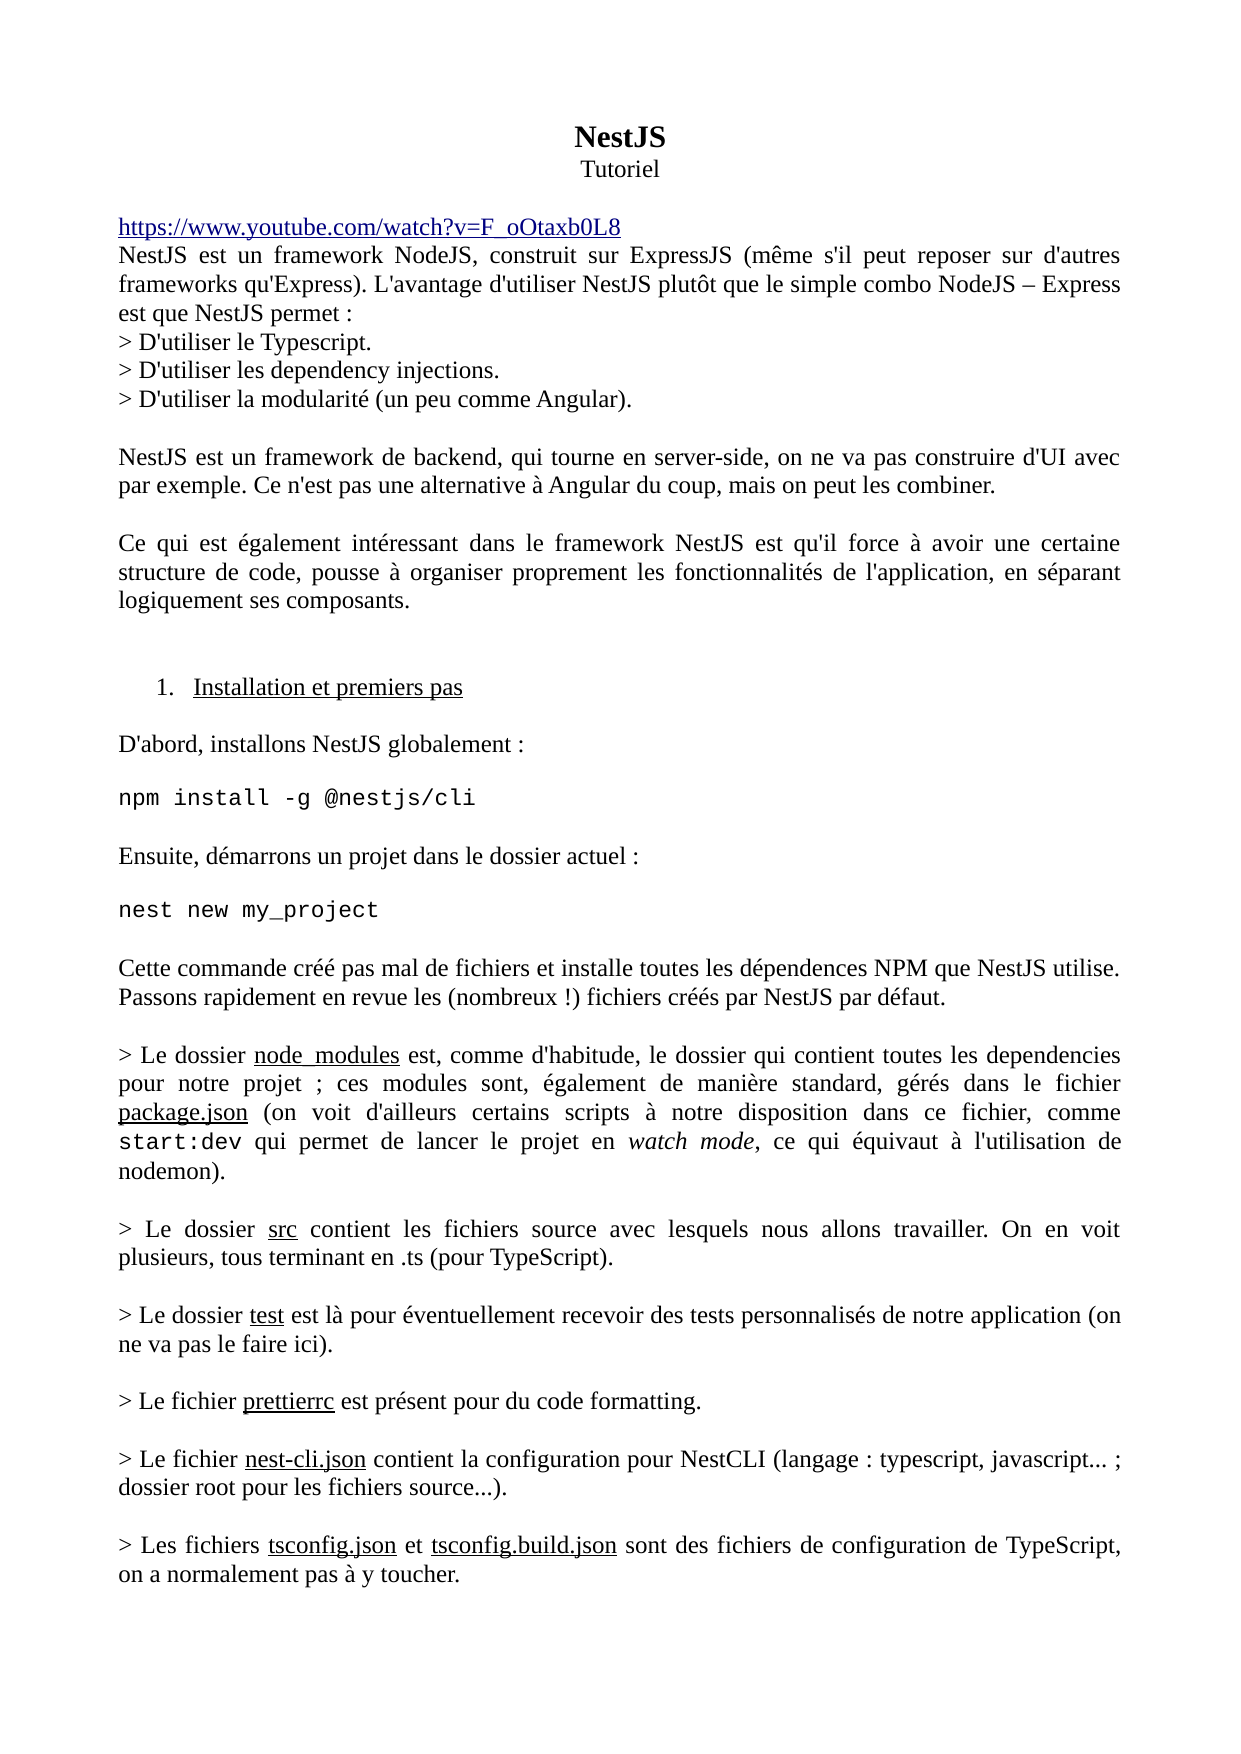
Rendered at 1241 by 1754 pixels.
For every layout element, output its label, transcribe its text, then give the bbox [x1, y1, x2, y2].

text > Le dossier src contient les fichiers source avec lesquels nous allons travailler. On en voit plusieurs, tous terminant en .ts (pour TypeScript). [118, 1214, 1122, 1271]
text > Le dossier test est là pour éventuellement recevoir des tests personnalisés de notre application (on ne va pas le faire ici). [118, 1300, 1122, 1357]
text D'abord, installons NestJS globalement : [118, 729, 1122, 758]
text npm install -g @nestjs/cli [118, 787, 1122, 812]
list Installation et premiers pas [156, 672, 1122, 700]
text > D'utiliser la modularité (un peu comme Angular). [118, 384, 1122, 413]
text > D'utiliser les dependency injections. [118, 355, 1122, 384]
text NestJS est un framework NodeJS, construit sur ExpressJS (même s'il peut reposer sur d'autres frameworks qu'Express). L'avantage d'utiliser NestJS plutôt que le simple combo NodeJS – Express est que NestJS permet : [118, 240, 1122, 327]
text > D'utiliser le Typescript. [118, 327, 1122, 355]
text > Le fichier prettierrc est présent pour du code formatting. [118, 1386, 1122, 1415]
text NestJS est un framework de backend, qui tourne en server-side, on ne va pas construire d'UI avec par exemple. Ce n'est pas une alternative à Angular du coup, mais on peut les combiner. [118, 442, 1122, 499]
text Ensuite, démarrons un projet dans le dossier actuel : [118, 841, 1122, 870]
text > Les fichiers tsconfig.json et tsconfig.build.json sont des fichiers de configuration de TypeScript, on a normalement pas à y toucher. [118, 1530, 1122, 1587]
text > Le dossier node_modules est, comme d'habitude, le dossier qui contient toutes les dependencies pour notre projet ; ces modules sont, également de manière standard, gérés dans le fichier package.json (on voit d'ailleurs certains scripts à notre disposition dans ce fichier, comme start:dev qui permet de lancer le projet en watch mode, ce qui équivaut à l'utilisation de nodemon). [118, 1040, 1122, 1185]
text Ce qui est également intéressant dans le framework NestJS est qu'il force à avoir une certaine structure de code, pousse à organiser proprement les fonctionnalités de l'application, en séparant logiquement ses composants. [118, 528, 1122, 614]
text Cette commande créé pas mal de fichiers et installe toutes les dépendences NPM que NestJS utilise. Passons rapidement en revue les (nombreux !) fichiers créés par NestJS par défaut. [118, 953, 1122, 1011]
text Tutoriel [118, 154, 1122, 183]
text NestJS [118, 118, 1122, 154]
text > Le fichier nest-cli.json contient la configuration pour NestCLI (langage : typescript, javascript... ; dossier root pour les fichiers source...). [118, 1444, 1122, 1501]
text https://www.youtube.com/watch?v=F_oOtaxb0L8 [118, 212, 1122, 240]
text nest new my_project [118, 899, 1122, 925]
